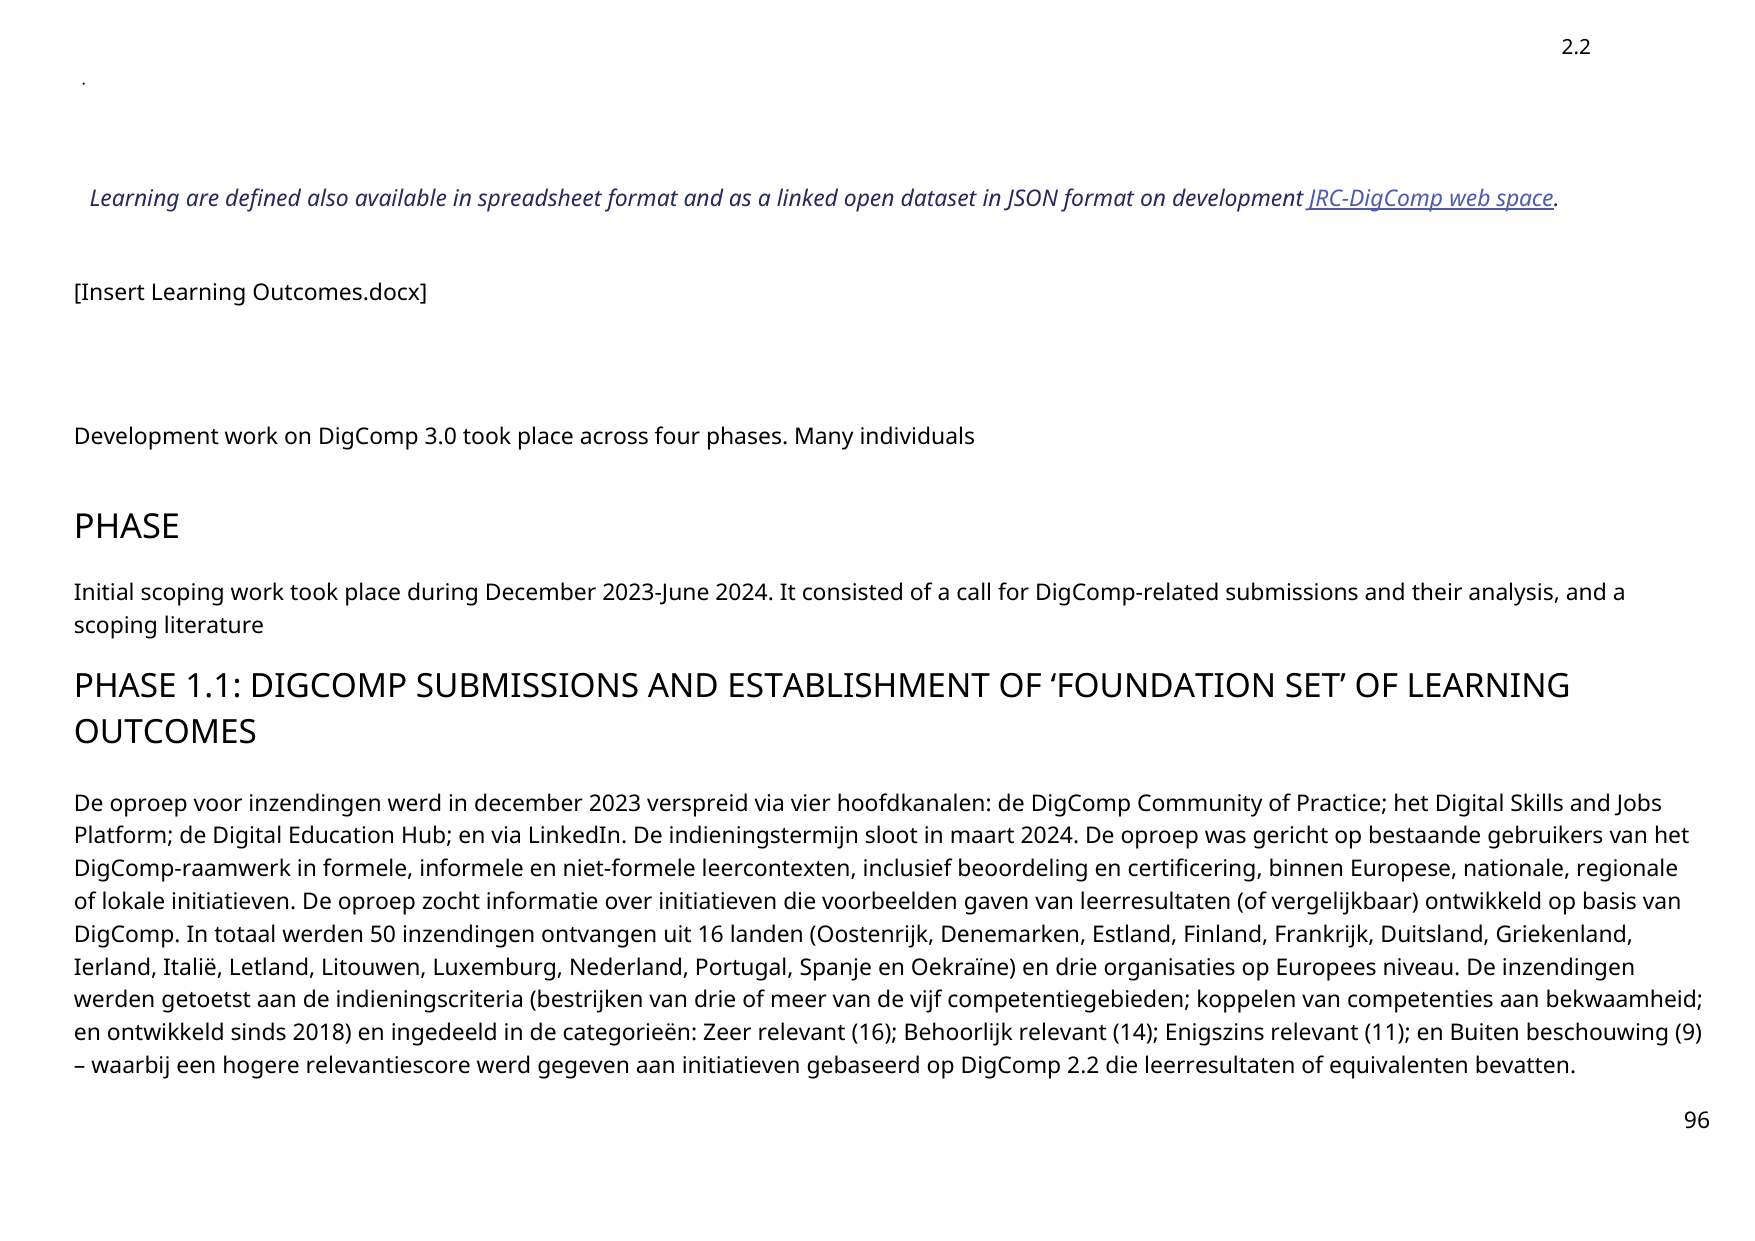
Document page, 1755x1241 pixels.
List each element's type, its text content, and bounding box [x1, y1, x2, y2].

text [Insert Learning Outcomes.docx] [74, 276, 1710, 307]
text Development work on DigComp 3.0 took place across four phases. Many individuals [74, 420, 1710, 451]
subtitle PHASE 1.1: DIGCOMP SUBMISSIONS AND ESTABLISHMENT OF ‘FOUNDATION SET’ OF LEARNING OUTCOMES [74, 662, 1710, 753]
text De oproep voor inzendingen werd in december 2023 verspreid via vier hoofdkanalen: de DigComp Community of Practice; het Digital Skills and Jobs Platform; de Digital Education Hub; en via LinkedIn. De indieningstermijn sloot in maart 2024. De oproep was gericht op bestaande gebruikers van het DigComp-raamwerk in formele, informele en niet-formele leercontexten, inclusief beoordeling en certificering, binnen Europese, nationale, regionale of lokale initiatieven. De oproep zocht informatie over initiatieven die voorbeelden gaven van leerresultaten (of vergelijkbaar) ontwikkeld op basis van DigComp. In totaal werden 50 inzendingen ontvangen uit 16 landen (Oostenrijk, Denemarken, Estland, Finland, Frankrijk, Duitsland, Griekenland, Ierland, Italië, Letland, Litouwen, Luxemburg, Nederland, Portugal, Spanje en Oekraïne) en drie organisaties op Europees niveau. De inzendingen werden getoetst aan de indieningscriteria (bestrijken van drie of meer van de vijf competentiegebieden; koppelen van competenties aan bekwaamheid; en ontwikkeld sinds 2018) en ingedeeld in de categorieën: Zeer relevant (16); Behoorlijk relevant (14); Enigszins relevant (11); en Buiten beschouwing (9) – waarbij een hogere relevantiescore werd gegeven aan initiatieven gebaseerd op DigComp 2.2 die leerresultaten of equivalenten bevatten. [74, 786, 1706, 1080]
subtitle PHASE [74, 511, 1710, 546]
text Learning are defined also available in spreadsheet format and as a linked open dataset in JSON format on development JRC-DigComp web space. [89, 182, 1710, 213]
text Initial scoping work took place during December 2023-June 2024. It consisted of a call for DigComp-related submissions and their analysis, and a scoping literature [74, 576, 1692, 640]
